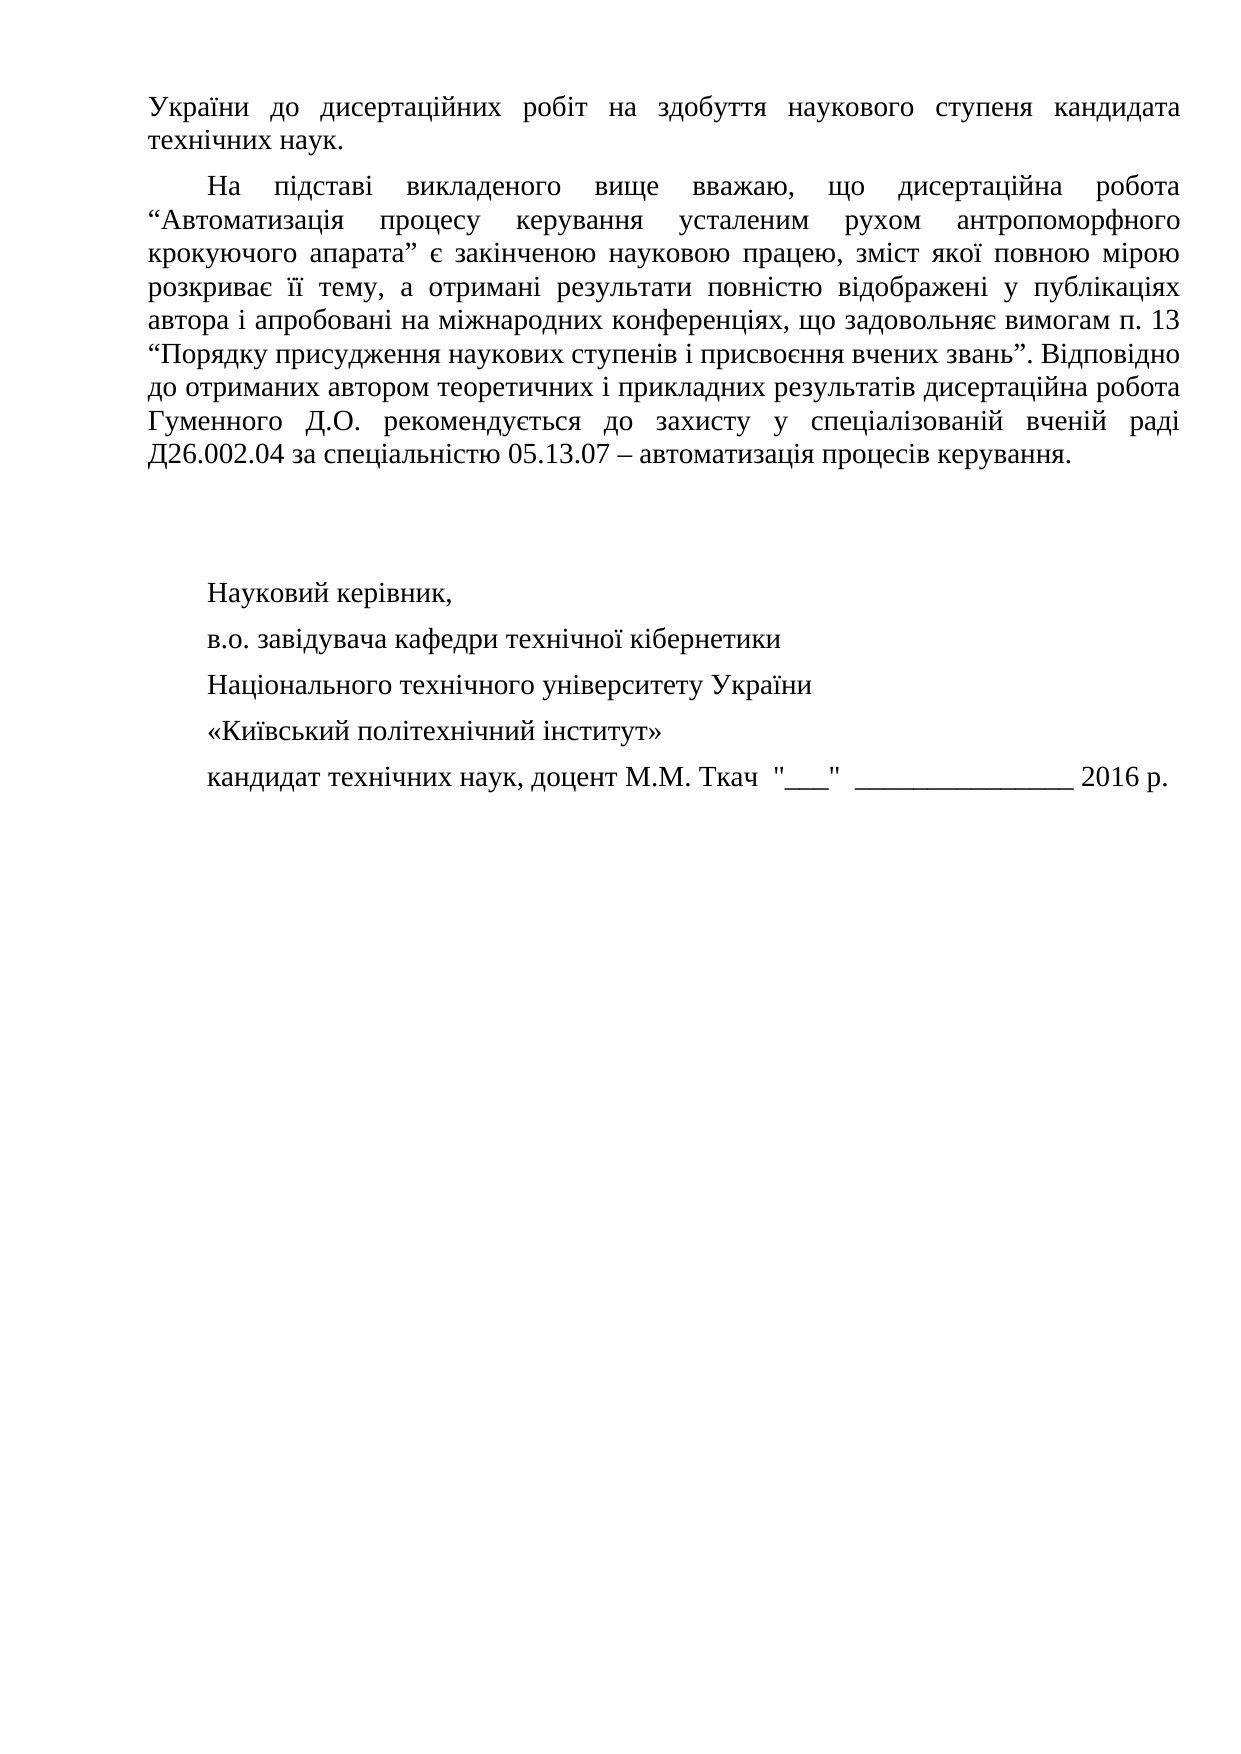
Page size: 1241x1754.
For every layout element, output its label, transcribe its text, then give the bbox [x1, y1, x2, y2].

text «Київський політехнічний інститут» [148, 713, 1181, 746]
text На підставі викладеного вище вважаю, що дисертаційна робота “Автоматизація процесу керування усталеним рухом антропоморфного крокуючого апарата” є закінченою науковою працею, зміст якої повною мірою розкриває її тему, а отримані результати повністю відображені у публікаціях автора і апробовані на міжнародних конференціях, що задовольняє вимогам п. 13 “Порядку присудження наукових ступенів і присвоєння вчених звань”. Відповідно до отриманих автором теоретичних і прикладних результатів дисертаційна робота Гуменного Д.О. рекомендується до захисту у спеціалізованій вченій раді Д26.002.04 за спеціальністю 05.13.07 – автоматизація процесів керування. [148, 168, 1181, 470]
text Національного технічного університету України [148, 667, 1181, 700]
text Науковий керівник, [148, 575, 1181, 608]
text кандидат технічних наук, доцент М.М. Ткач "___" _______________ 2016 р. [148, 759, 1181, 792]
text України до дисертаційних робіт на здобуття наукового ступеня кандидата технічних наук. [148, 89, 1181, 156]
text в.о. завідувача кафедри технічної кібернетики [148, 621, 1181, 654]
